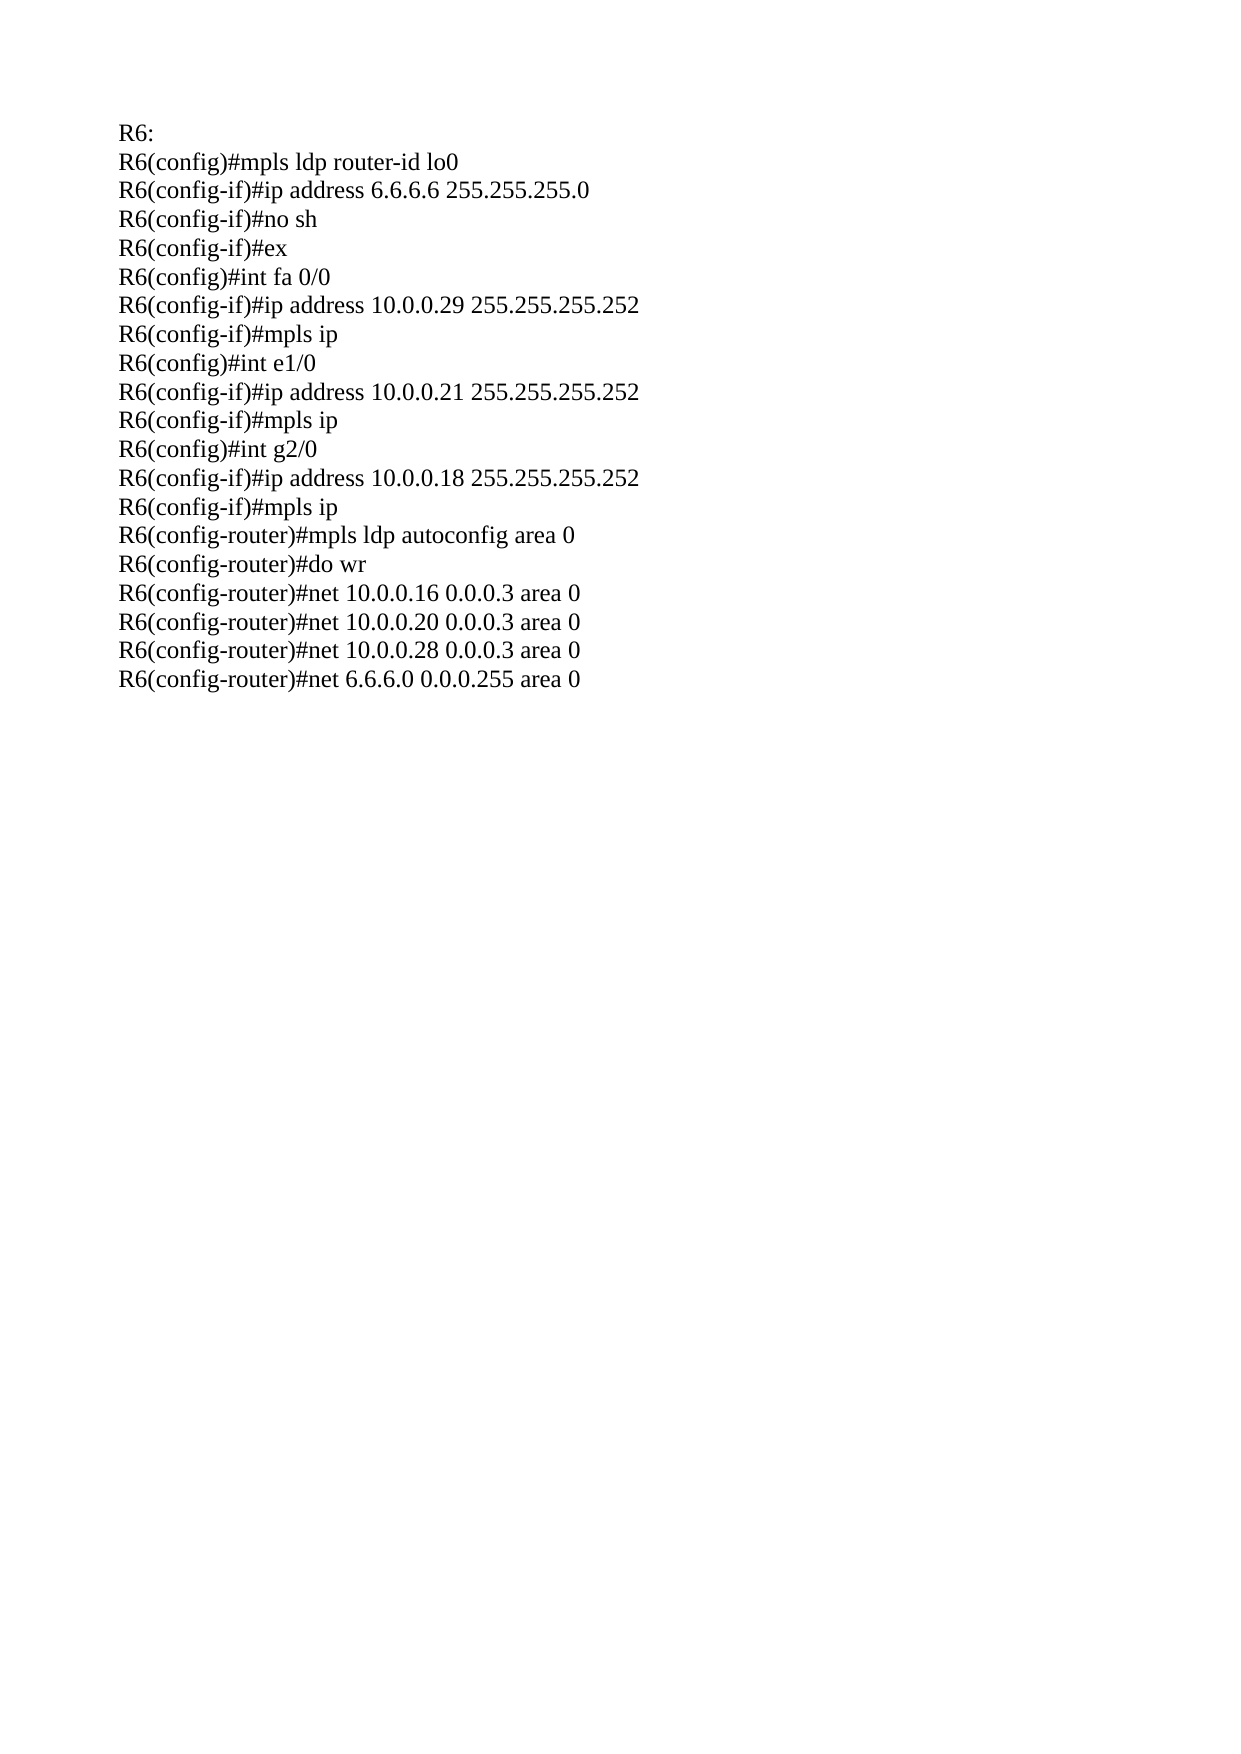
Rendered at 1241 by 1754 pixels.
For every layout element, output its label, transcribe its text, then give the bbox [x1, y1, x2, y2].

text R6(config-router)#net 6.6.6.0 0.0.0.255 area 0 [118, 664, 1122, 693]
text R6(config-router)#net 10.0.0.28 0.0.0.3 area 0 [118, 636, 1122, 664]
text R6(config-if)#mpls ip [118, 406, 1122, 434]
text R6(config)#int e1/0 [118, 348, 1122, 377]
text R6(config-if)#mpls ip [118, 492, 1122, 521]
text R6(config-router)#do wr [118, 549, 1122, 578]
text R6: [118, 118, 1122, 147]
text R6(config)#int fa 0/0 [118, 262, 1122, 291]
text R6(config-if)#ip address 10.0.0.18 255.255.255.252 [118, 463, 1122, 492]
text R6(config-if)#mpls ip [118, 319, 1122, 348]
text R6(config-router)#net 10.0.0.20 0.0.0.3 area 0 [118, 607, 1122, 636]
text R6(config)#mpls ldp router-id lo0 [118, 147, 1122, 176]
text R6(config-if)#ip address 6.6.6.6 255.255.255.0 [118, 176, 1122, 204]
text R6(config)#int g2/0 [118, 434, 1122, 463]
text R6(config-if)#no sh [118, 204, 1122, 233]
text R6(config-router)#mpls ldp autoconfig area 0 [118, 521, 1122, 549]
text R6(config-if)#ip address 10.0.0.21 255.255.255.252 [118, 377, 1122, 406]
text R6(config-router)#net 10.0.0.16 0.0.0.3 area 0 [118, 578, 1122, 607]
text R6(config-if)#ip address 10.0.0.29 255.255.255.252 [118, 291, 1122, 319]
text R6(config-if)#ex [118, 233, 1122, 262]
